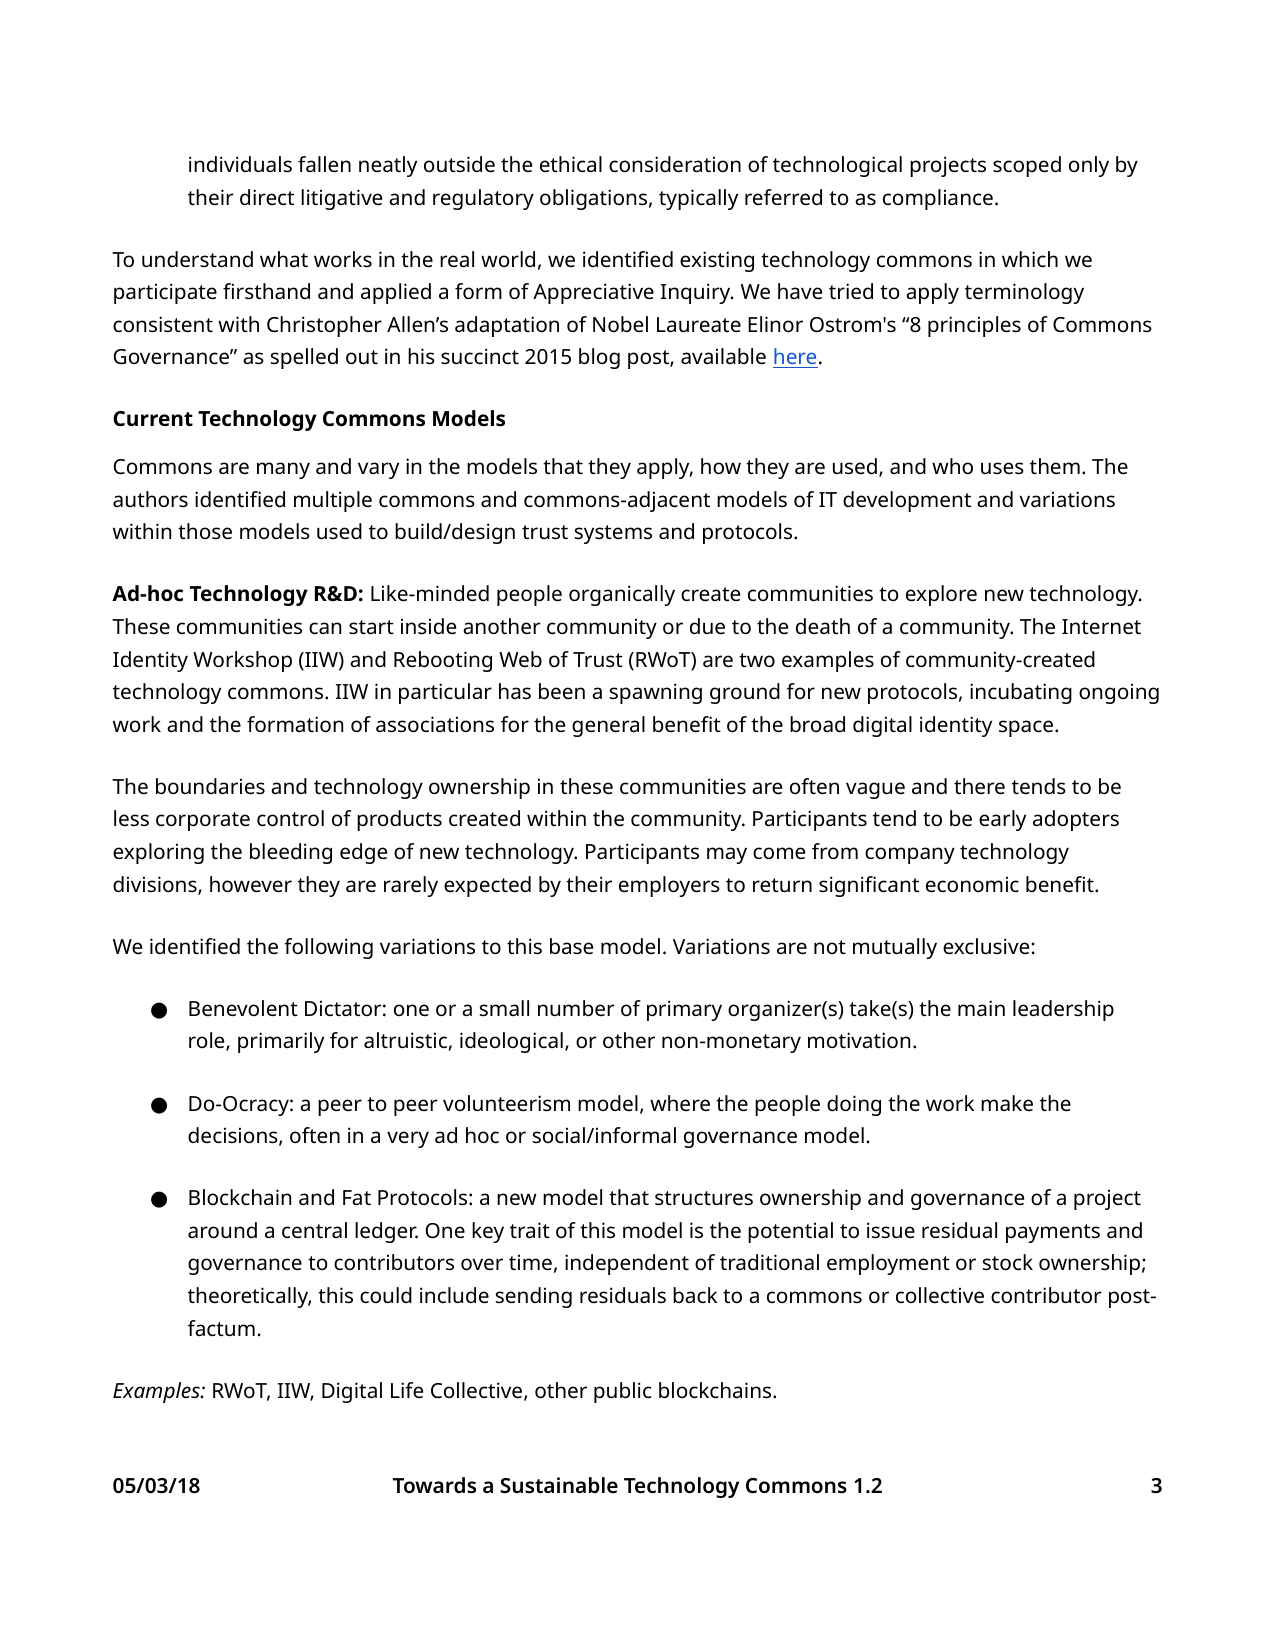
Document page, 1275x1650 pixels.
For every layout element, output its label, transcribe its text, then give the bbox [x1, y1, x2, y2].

list individuals fallen neatly outside the ethical consideration of technological projects scoped only by their direct litigative and regulatory obligations, typically referred to as compliance. [150, 150, 1162, 211]
list Benevolent Dictator: one or a small number of primary organizer(s) take(s) the main leadership role, primarily for altruistic, ideological, or other non-monetary motivation. [150, 994, 1162, 1055]
text We identified the following variations to this base model. Variations are not mutually exclusive: [112, 932, 1162, 960]
text To understand what works in the real world, we identified existing technology commons in which we participate firsthand and applied a form of Appreciative Inquiry. We have tried to apply terminology consistent with Christopher Allen’s adaptation of Nobel Laureate Elinor Ostrom's “8 principles of Commons Governance” as spelled out in his succinct 2015 blog post, available here. [112, 245, 1162, 371]
text Examples: RWoT, IIW, Digital Life Collective, other public blockchains. [112, 1376, 1162, 1404]
subtitle Current Technology Commons Models [112, 404, 1162, 433]
text Ad-hoc Technology R&D: Like-minded people organically create communities to explore new technology. These communities can start inside another community or due to the death of a community. The Internet Identity Workshop (IIW) and Rebooting Web of Trust (RWoT) are two examples of community-created technology commons. IIW in particular has been a spawning ground for new protocols, incubating ongoing work and the formation of associations for the general benefit of the broad digital identity space. [112, 579, 1162, 738]
text Commons are many and vary in the models that they apply, how they are used, and who uses them. The authors identified multiple commons and commons-adjacent models of IT development and variations within those models used to build/design trust systems and protocols. [112, 452, 1162, 546]
list Blockchain and Fat Protocols: a new model that structures ownership and governance of a project around a central ledger. One key trait of this model is the potential to issue residual payments and governance to contributors over time, independent of traditional employment or stock ownership; theoretically, this could include sending residuals back to a commons or collective contributor post-factum. [150, 1183, 1162, 1342]
list Do-Ocracy: a peer to peer volunteerism model, where the people doing the work make the decisions, often in a very ad hoc or social/informal governance model. [150, 1089, 1162, 1150]
text The boundaries and technology ownership in these communities are often vague and there tends to be less corporate control of products created within the community. Participants tend to be early adopters exploring the bleeding edge of new technology. Participants may come from company technology divisions, however they are rarely expected by their employers to return significant economic benefit. [112, 772, 1162, 898]
